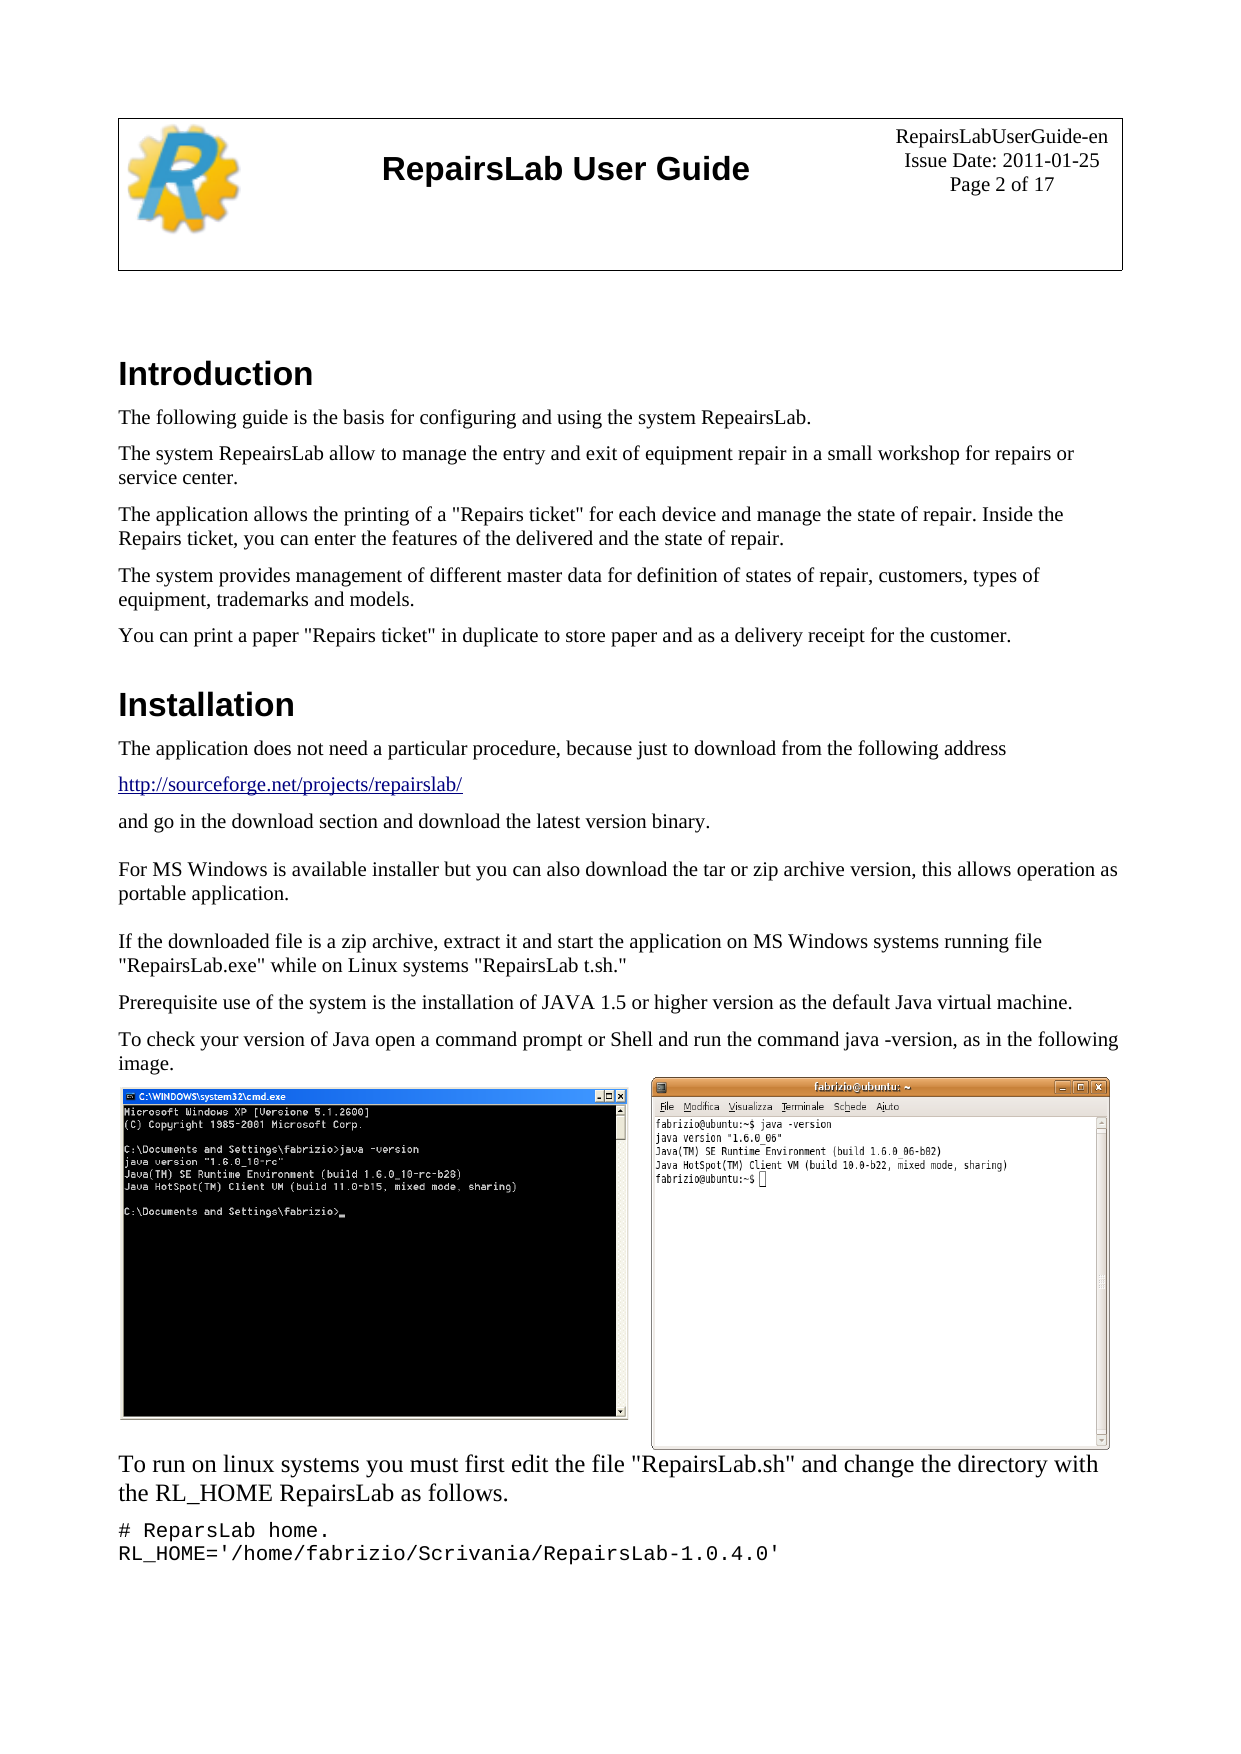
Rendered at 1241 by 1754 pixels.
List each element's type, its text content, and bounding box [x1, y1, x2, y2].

text and go in the download section and download the latest version binary. [118, 809, 1122, 833]
picture [127, 123, 241, 236]
text If the downloaded file is a zip archive, extract it and start the application on MS Windows systems running file "RepairsLab.exe" while on Linux systems "RepairsLab t.sh." [118, 929, 1122, 977]
text The application does not need a particular procedure, because just to download from the following address [118, 736, 1122, 760]
subtitle Introduction [118, 353, 1122, 392]
text The system provides management of different master data for definition of states of repair, customers, types of equipment, trademarks and models. [118, 562, 1122, 611]
text # ReparsLab home. RL_HOME='/home/fabrizio/Scrivania/RepairsLab-1.0.4.0' [118, 1519, 1122, 1567]
picture [651, 1077, 1110, 1450]
text The system RepeairsLab allow to manage the entry and exit of equipment repair in a small workshop for repairs or service center. [118, 441, 1122, 489]
text The following guide is the basis for configuring and using the system RepeairsLab. [118, 405, 1122, 429]
text Prerequisite use of the system is the installation of JAVA 1.5 or higher version as the default Java virtual machine. [118, 990, 1122, 1014]
picture [120, 1087, 629, 1420]
subtitle Installation [118, 685, 1122, 723]
text http://sourceforge.net/projects/repairslab/ [118, 772, 1122, 796]
text To run on linux systems you must first edit the file "RepairsLab.sh" and change the directory with the RL_HOME RepairsLab as follows. [118, 1087, 1122, 1507]
text The application allows the printing of a "Repairs ticket" for each device and manage the state of repair. Inside the Repairs ticket, you can enter the features of the delivered and the state of repair. [118, 502, 1122, 550]
text For MS Windows is available installer but you can also download the tar or zip archive version, this allows operation as portable application. [118, 857, 1122, 905]
text You can print a paper "Repairs ticket" in duplicate to store paper and as a delivery receipt for the customer. [118, 623, 1122, 647]
text To check your version of Java open a command prompt or Shell and run the command java -version, as in the following image. [118, 1026, 1122, 1074]
